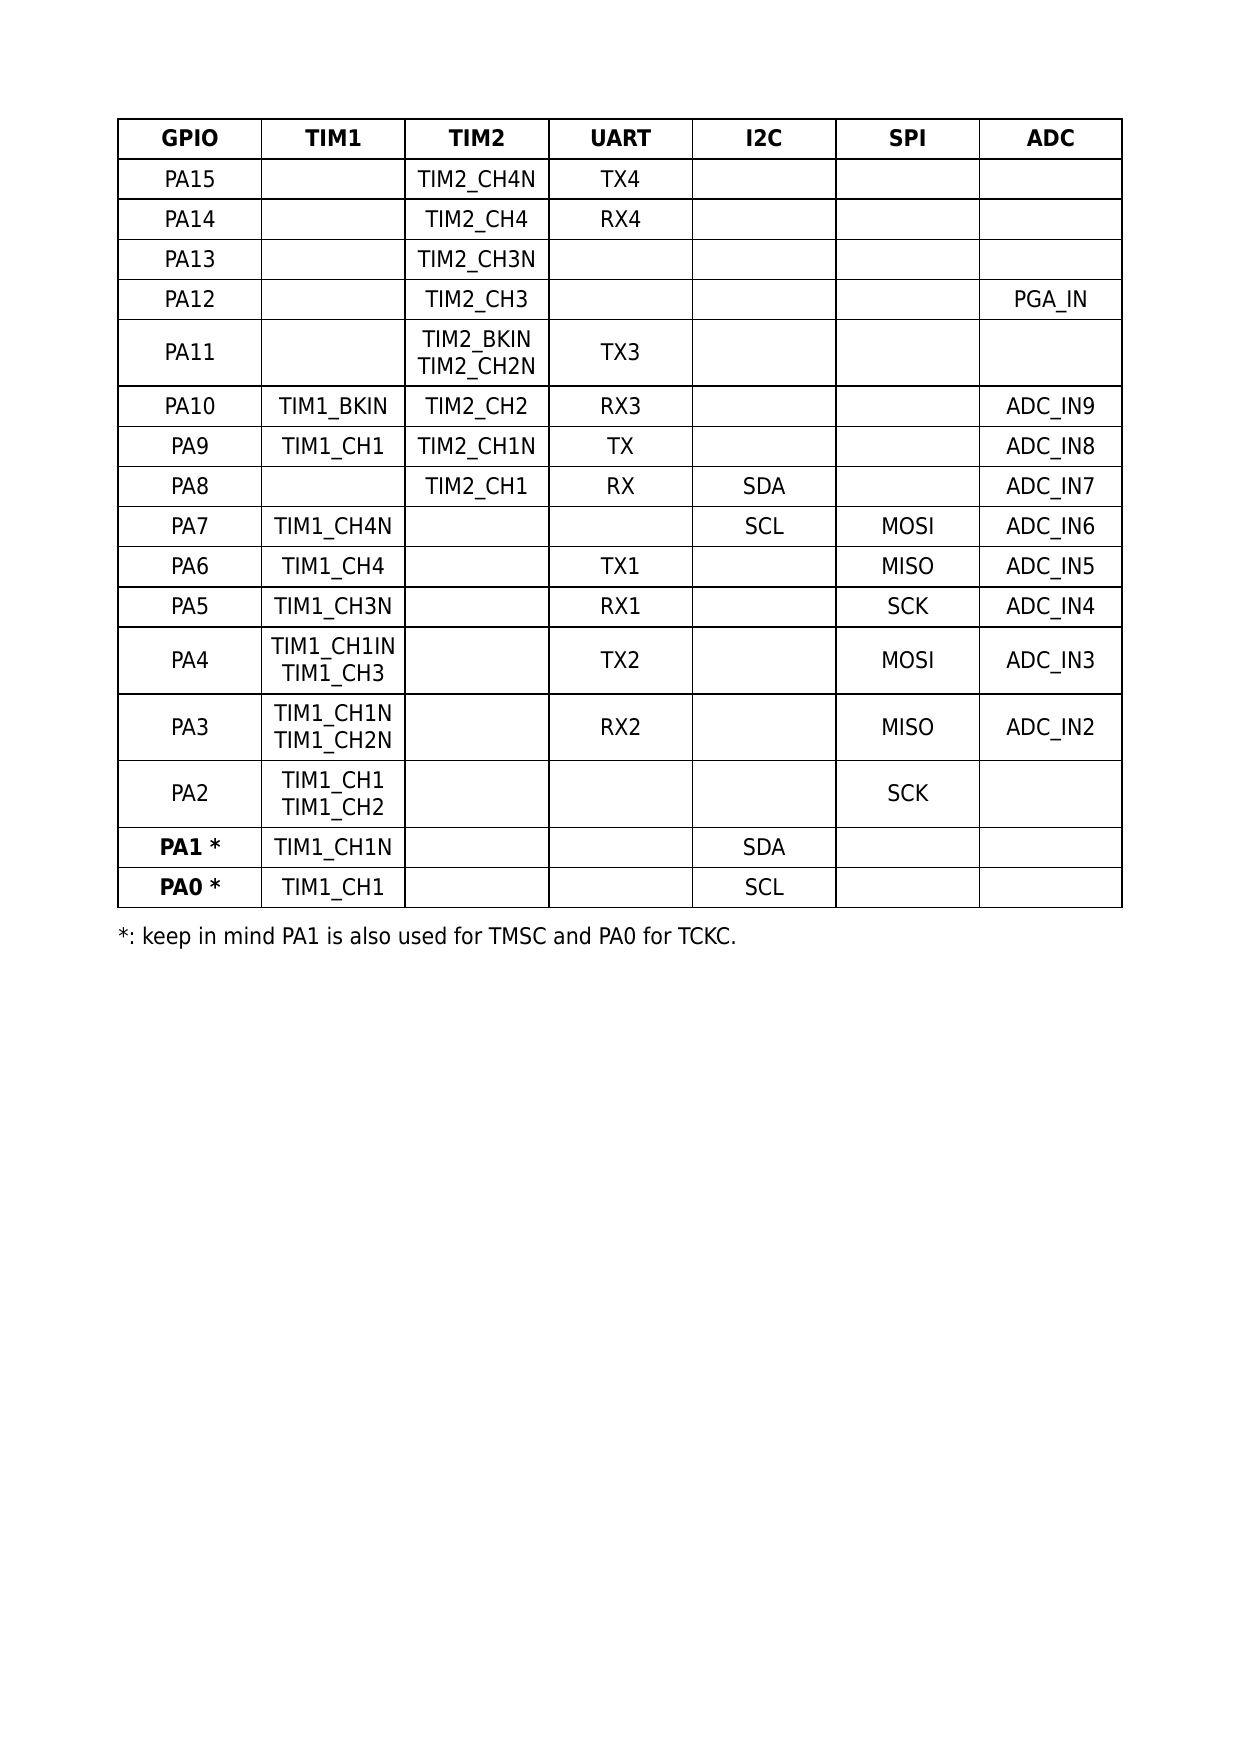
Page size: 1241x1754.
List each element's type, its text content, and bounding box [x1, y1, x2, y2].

table_cell [837, 160, 979, 198]
table_cell PA3 [119, 695, 261, 759]
table_cell TIM1_CH1N TIM1_CH2N [262, 695, 404, 759]
table_cell TIM1_CH4N [262, 507, 404, 546]
table_cell TIM2_CH3N [406, 240, 548, 278]
table_cell [837, 200, 979, 238]
table_cell [837, 467, 979, 506]
table_cell PA7 [119, 507, 261, 546]
table_header ADC [980, 120, 1121, 158]
table_cell PA13 [119, 240, 261, 278]
table_cell SCK [837, 588, 979, 626]
table_cell PGA_IN [980, 280, 1121, 319]
table_cell TX1 [550, 547, 692, 586]
table_header UART [550, 120, 692, 158]
table_cell MISO [837, 547, 979, 586]
table_cell TIM1_CH1 TIM1_CH2 [262, 761, 404, 826]
table_cell SCK [837, 761, 979, 826]
table_cell TIM1_CH1N [262, 828, 404, 866]
table_cell [262, 240, 404, 278]
table_cell TX2 [550, 628, 692, 693]
table_cell RX [550, 467, 692, 506]
table_cell PA11 [119, 320, 261, 385]
table_cell TX4 [550, 160, 692, 198]
table_header TIM1 [262, 120, 404, 158]
table_cell [693, 628, 835, 693]
table_cell [550, 761, 692, 826]
table_cell ADC_IN8 [980, 427, 1121, 466]
table_cell ADC_IN6 [980, 507, 1121, 546]
table_cell PA4 [119, 628, 261, 693]
table_cell [406, 588, 548, 626]
table_cell [262, 320, 404, 385]
table_cell TIM1_CH3N [262, 588, 404, 626]
table_cell TIM2_CH4N [406, 160, 548, 198]
table_cell PA15 [119, 160, 261, 198]
table_cell TIM2_CH4 [406, 200, 548, 238]
table_cell PA1 * [119, 828, 261, 866]
table_header SPI [837, 120, 979, 158]
table_cell [406, 507, 548, 546]
table_cell [550, 828, 692, 866]
table_cell MOSI [837, 628, 979, 693]
table_cell [693, 200, 835, 238]
table_cell [550, 280, 692, 319]
table_header I2C [693, 120, 835, 158]
table_cell ADC_IN5 [980, 547, 1121, 586]
table_cell [406, 695, 548, 759]
table_cell [406, 628, 548, 693]
table_cell TIM1_BKIN [262, 387, 404, 426]
table_cell PA14 [119, 200, 261, 238]
table_cell RX3 [550, 387, 692, 426]
table_cell RX2 [550, 695, 692, 759]
table_cell [262, 280, 404, 319]
table_cell SCL [693, 507, 835, 546]
table_cell MOSI [837, 507, 979, 546]
table_cell TIM2_CH2 [406, 387, 548, 426]
table_cell [693, 547, 835, 586]
table_cell [550, 240, 692, 278]
table_cell [406, 828, 548, 866]
table_cell TIM1_CH1 [262, 427, 404, 466]
table_cell [262, 160, 404, 198]
table_cell [837, 280, 979, 319]
table_cell [693, 588, 835, 626]
table_cell [262, 200, 404, 238]
table_cell TIM2_CH1N [406, 427, 548, 466]
table_cell TX [550, 427, 692, 466]
table_cell PA2 [119, 761, 261, 826]
table_cell [837, 240, 979, 278]
table_cell TX3 [550, 320, 692, 385]
table_cell [406, 868, 548, 907]
table_cell ADC_IN9 [980, 387, 1121, 426]
table_cell [980, 828, 1121, 866]
table_cell PA0 * [119, 868, 261, 907]
table_cell [693, 160, 835, 198]
table_cell MISO [837, 695, 979, 759]
table_cell [406, 547, 548, 586]
table_cell [693, 320, 835, 385]
table_cell [550, 868, 692, 907]
table_cell [693, 280, 835, 319]
table_cell [980, 160, 1121, 198]
text *: keep in mind PA1 is also used for TMSC and PA0 for TCKC. [118, 923, 1122, 949]
table_cell PA10 [119, 387, 261, 426]
table_cell [837, 868, 979, 907]
table_cell ADC_IN4 [980, 588, 1121, 626]
table_cell [837, 427, 979, 466]
table_cell [980, 240, 1121, 278]
table_cell TIM1_CH1IN TIM1_CH3 [262, 628, 404, 693]
table_cell [980, 320, 1121, 385]
table_cell PA9 [119, 427, 261, 466]
table_cell PA5 [119, 588, 261, 626]
table_cell [980, 200, 1121, 238]
table_cell [980, 868, 1121, 907]
table_cell [693, 240, 835, 278]
table_cell TIM1_CH4 [262, 547, 404, 586]
table_cell SCL [693, 868, 835, 907]
table_cell ADC_IN3 [980, 628, 1121, 693]
table_cell SDA [693, 828, 835, 866]
table_cell [693, 427, 835, 466]
table_cell [262, 467, 404, 506]
table_cell RX1 [550, 588, 692, 626]
table_cell [693, 387, 835, 426]
table_cell [837, 387, 979, 426]
table_cell RX4 [550, 200, 692, 238]
table_cell TIM2_CH1 [406, 467, 548, 506]
table_header TIM2 [406, 120, 548, 158]
table_cell PA12 [119, 280, 261, 319]
table_cell SDA [693, 467, 835, 506]
table_cell [693, 761, 835, 826]
table_header GPIO [119, 120, 261, 158]
table_cell [837, 320, 979, 385]
table_cell [980, 761, 1121, 826]
table_cell PA8 [119, 467, 261, 506]
table_cell [406, 761, 548, 826]
table_cell [693, 695, 835, 759]
table_cell TIM2_CH3 [406, 280, 548, 319]
table_cell PA6 [119, 547, 261, 586]
table_cell ADC_IN2 [980, 695, 1121, 759]
table_cell TIM2_BKIN TIM2_CH2N [406, 320, 548, 385]
table_cell [550, 507, 692, 546]
table_cell [837, 828, 979, 866]
table_cell ADC_IN7 [980, 467, 1121, 506]
table_cell TIM1_CH1 [262, 868, 404, 907]
